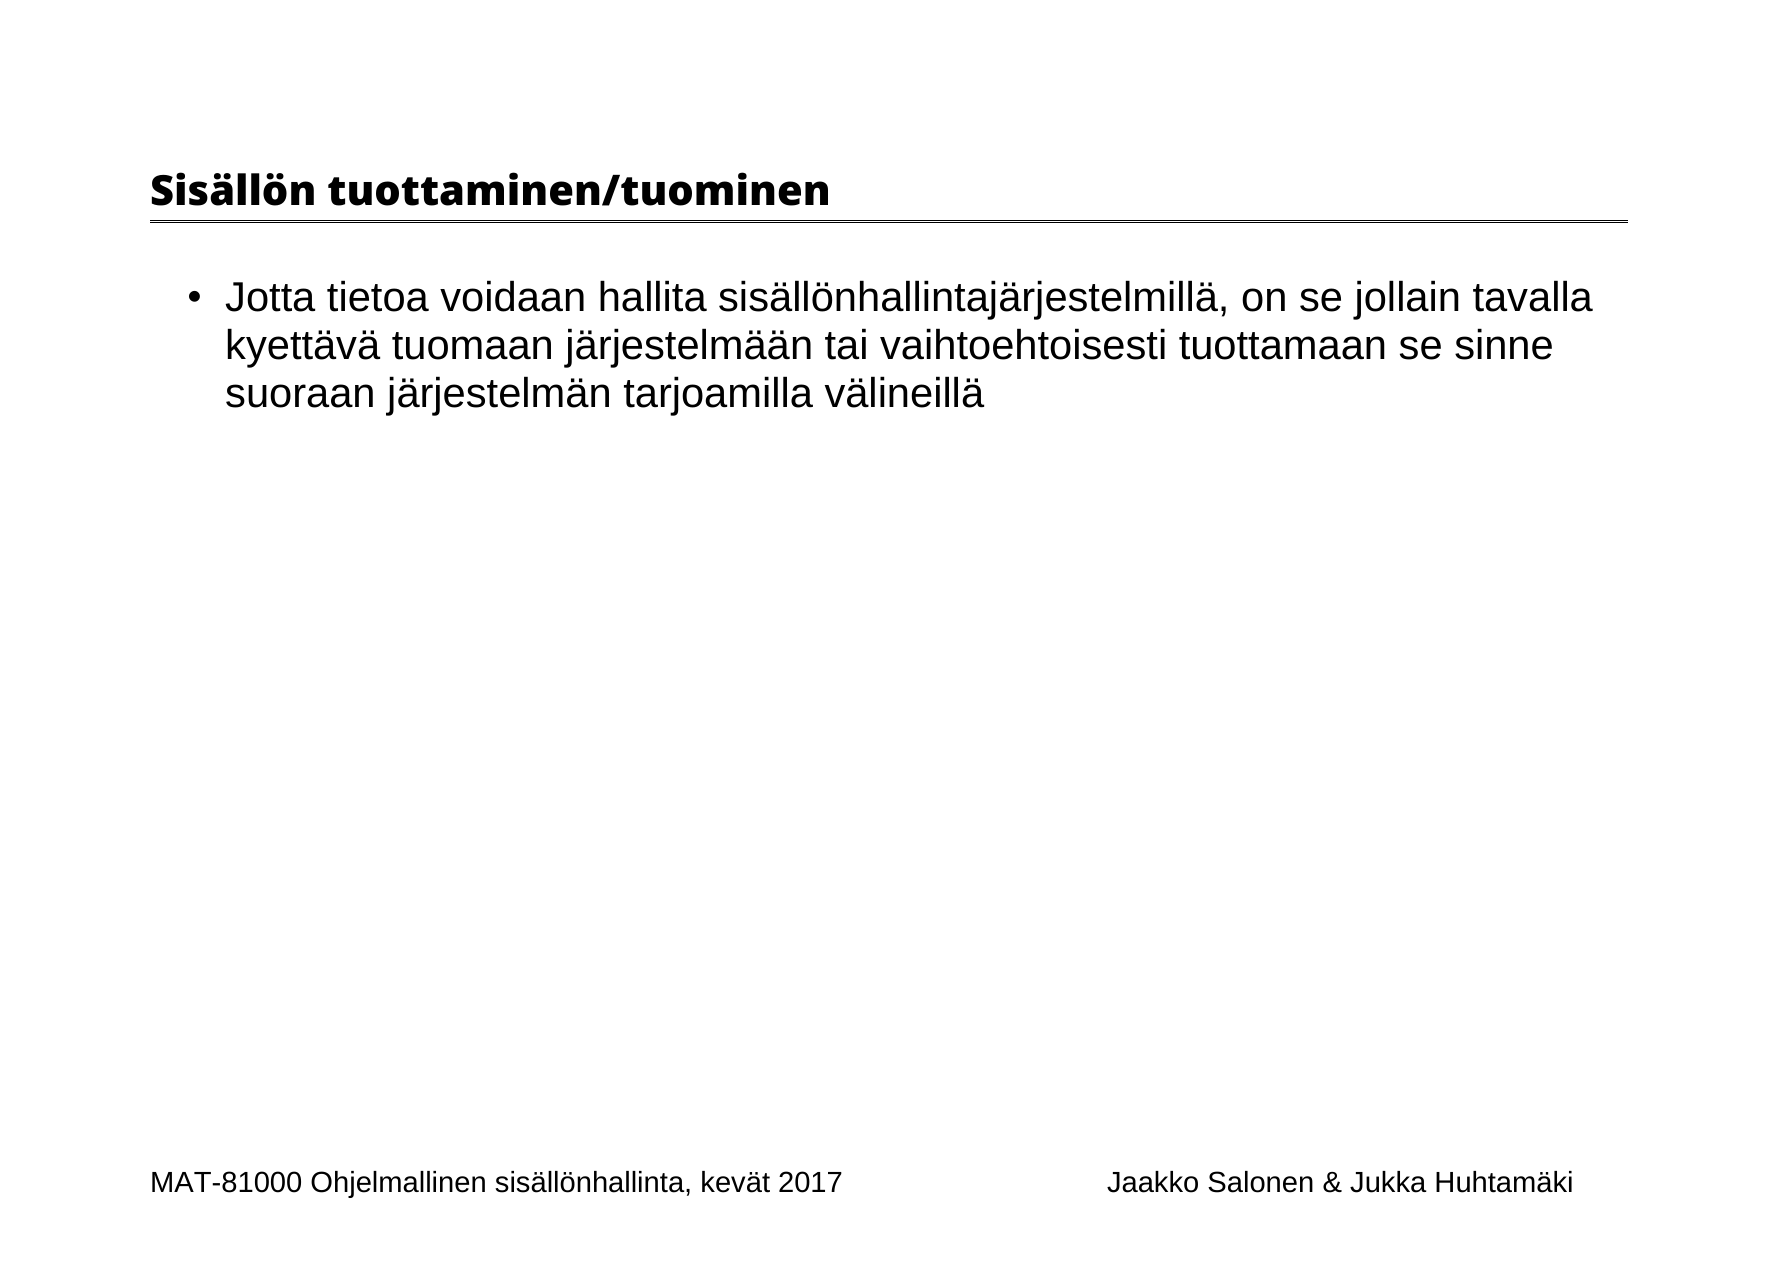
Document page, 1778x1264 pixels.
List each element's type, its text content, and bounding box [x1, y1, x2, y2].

list Jotta tietoa voidaan hallita sisällönhallintajärjestelmillä, on se jollain tavalla kyettävä tuomaan järjestelmään tai vaihtoehtoisesti tuottamaan se sinne suoraan järjestelmän tarjoamilla välineillä [187, 272, 1628, 416]
subtitle Sisällön tuottaminen/tuominen [150, 161, 1628, 220]
